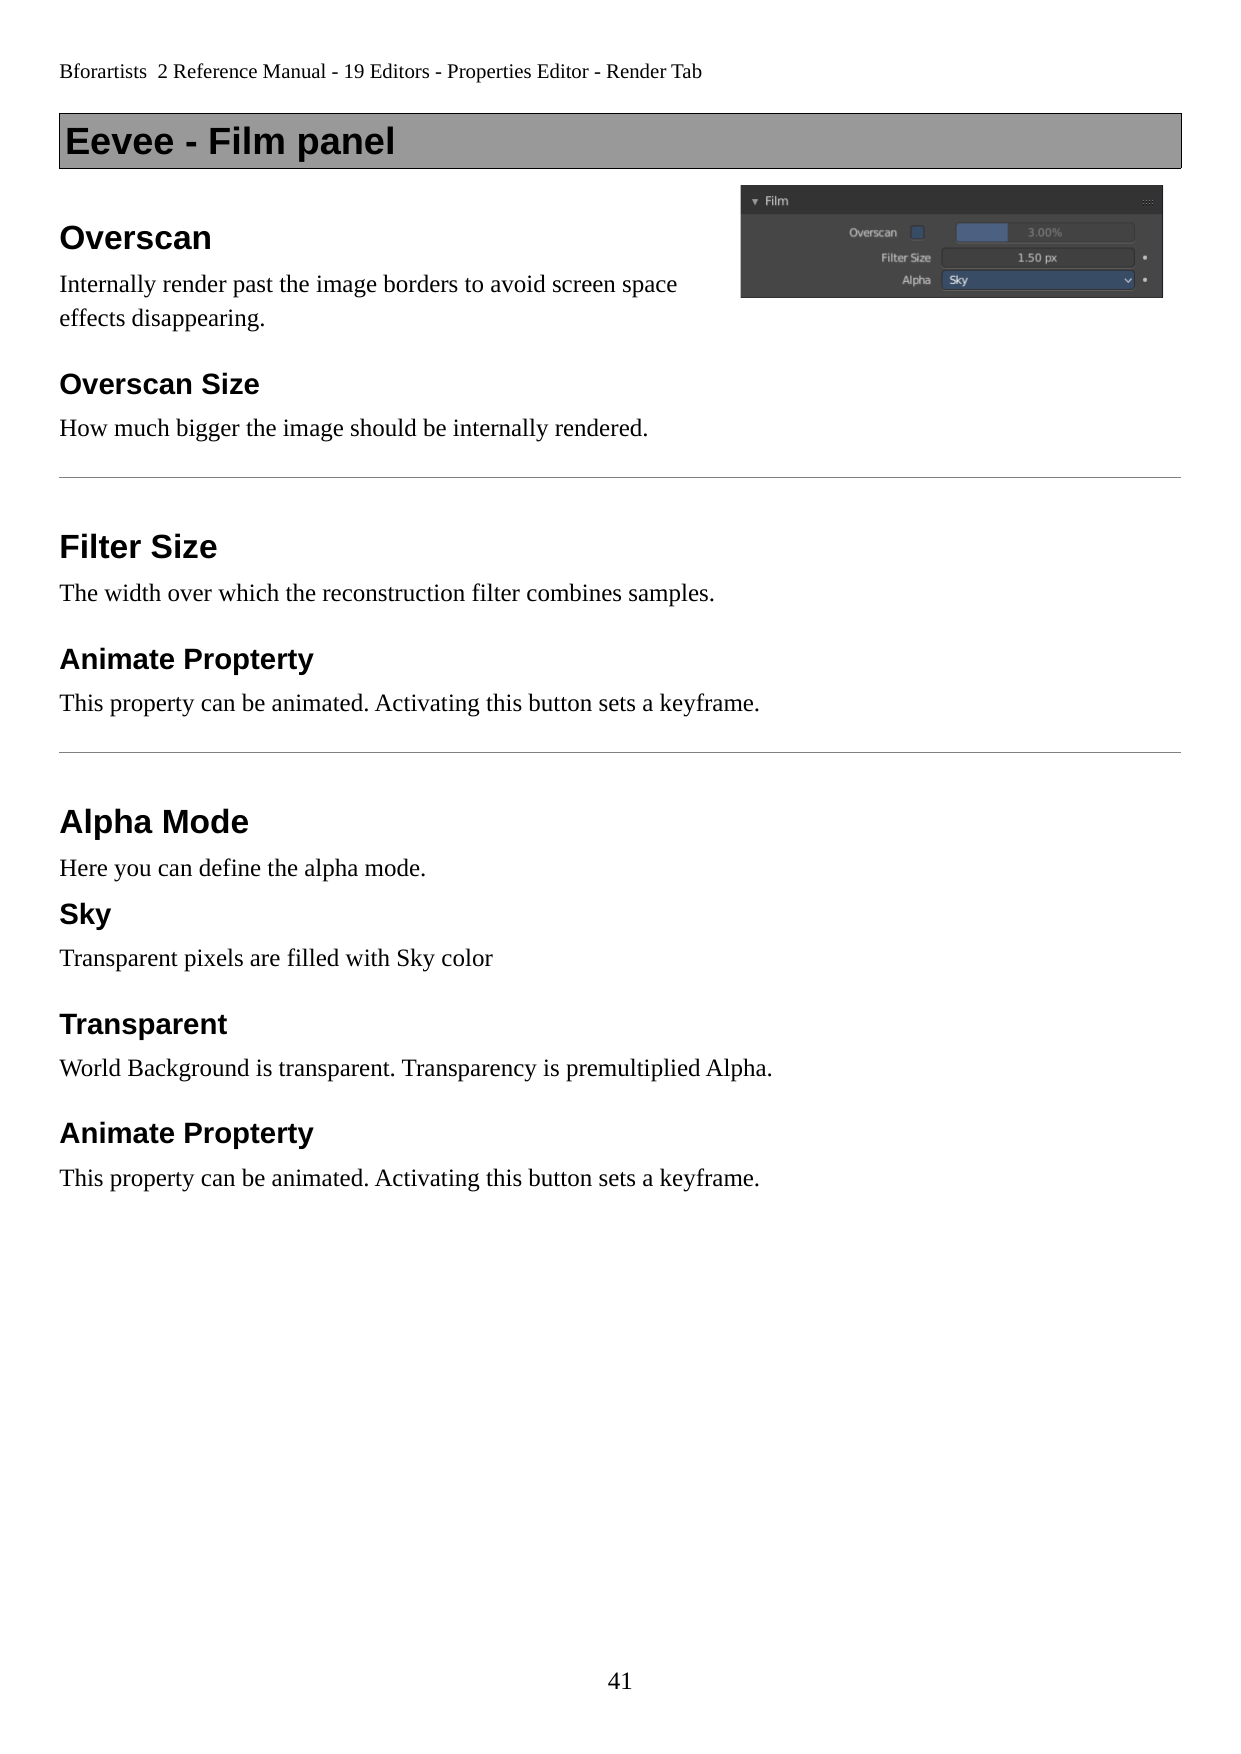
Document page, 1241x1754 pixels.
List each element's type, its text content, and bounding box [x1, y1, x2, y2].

subtitle [1164, 217, 1181, 256]
subtitle Animate Propterty [59, 1116, 1181, 1150]
subtitle Overscan Size [59, 367, 1181, 401]
table_header Eevee - Film panel [60, 114, 1181, 168]
subtitle Overscan [59, 217, 740, 256]
text World Background is transparent. Transparency is premultiplied Alpha. [59, 1053, 1181, 1082]
subtitle Sky [59, 897, 1181, 930]
subtitle Animate Propterty [59, 642, 1181, 676]
text Here you can define the alpha mode. [59, 853, 1181, 882]
picture [740, 185, 1164, 298]
text Transparent pixels are filled with Sky color [59, 943, 1181, 972]
text Internally render past the image borders to avoid screen space effects disappearing. [59, 269, 1181, 332]
text This property can be animated. Activating this button sets a keyframe. [59, 1163, 1181, 1191]
text How much bigger the image should be internally rendered. [59, 413, 1181, 442]
text The width over which the reconstruction filter combines samples. [59, 578, 1181, 607]
subtitle Filter Size [59, 527, 1181, 566]
text This property can be animated. Activating this button sets a keyframe. [59, 688, 1181, 717]
subtitle Alpha Mode [59, 802, 1181, 841]
subtitle Transparent [59, 1007, 1181, 1040]
